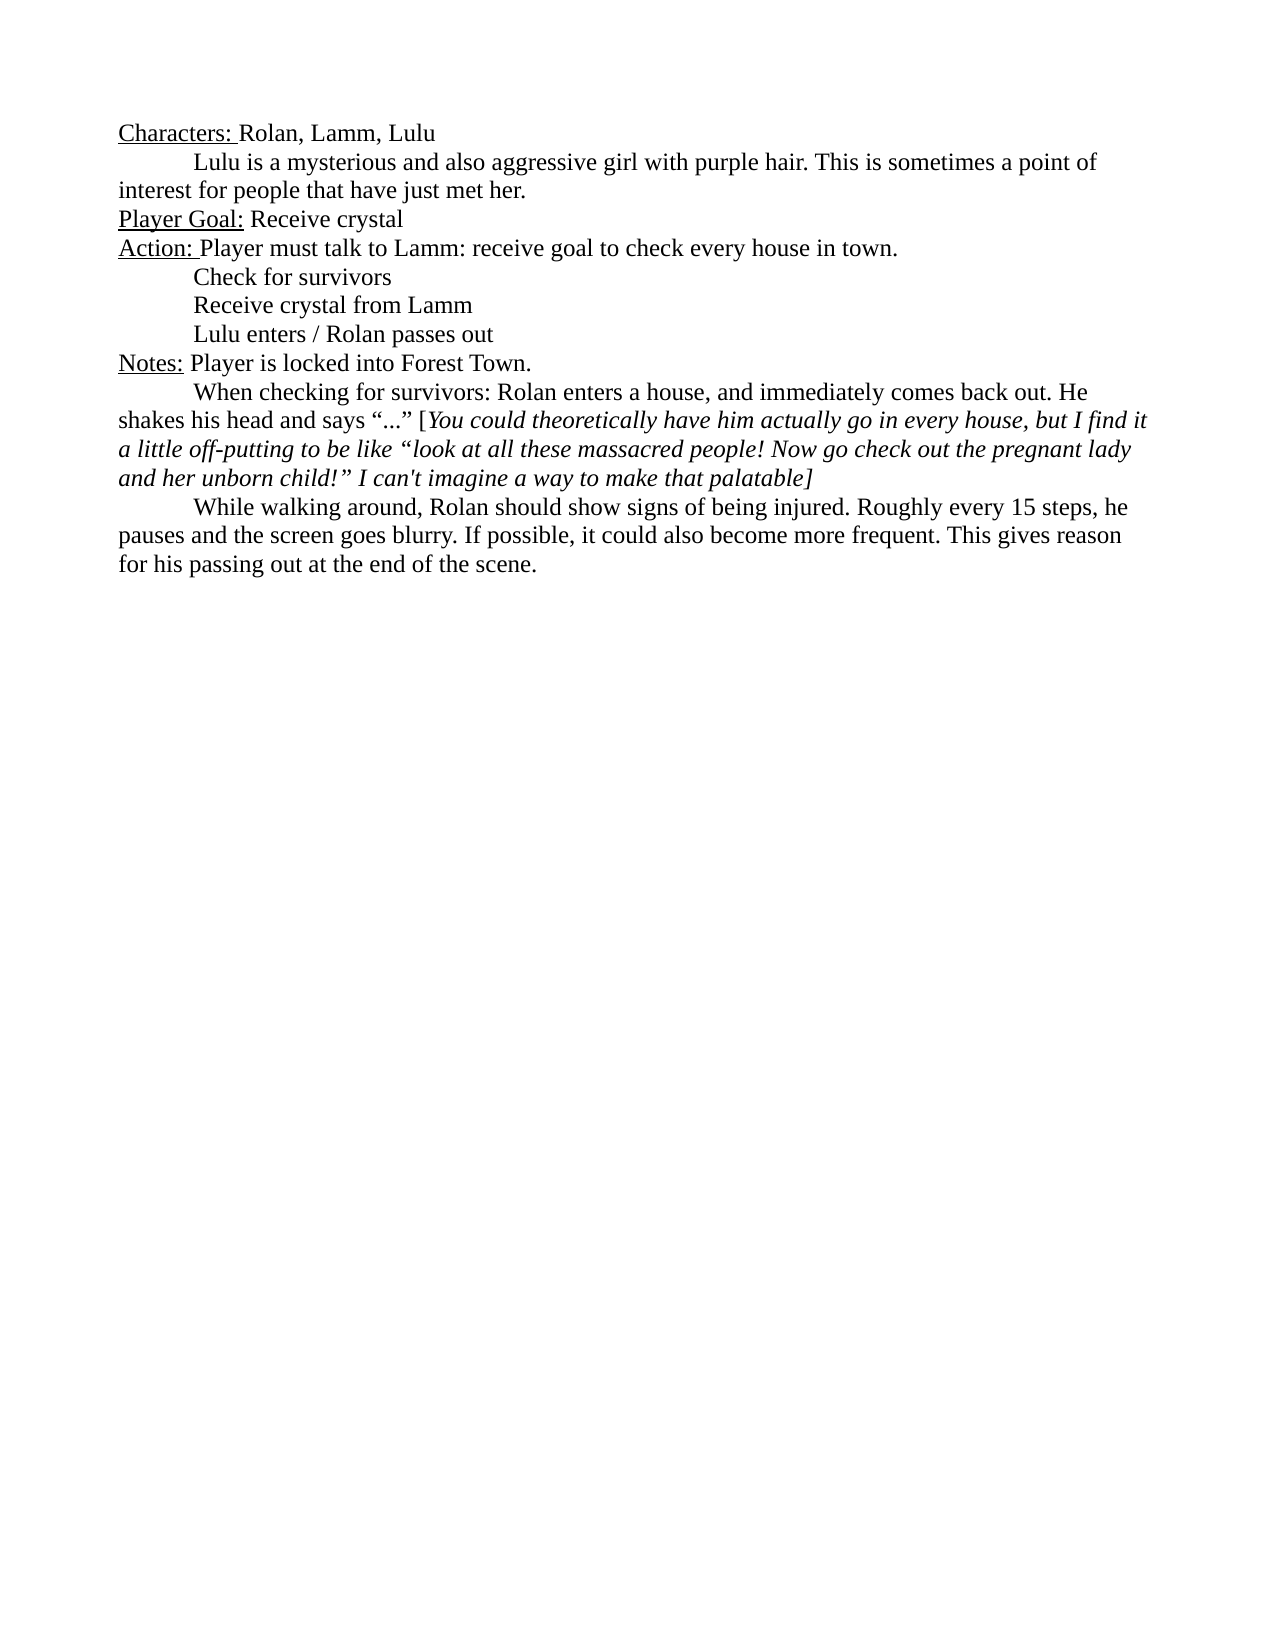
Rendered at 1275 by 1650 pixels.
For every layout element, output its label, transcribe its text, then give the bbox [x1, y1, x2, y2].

text While walking around, Rolan should show signs of being injured. Roughly every 15 steps, he pauses and the screen goes blurry. If possible, it could also become more frequent. This gives reason for his passing out at the end of the scene. [118, 492, 1157, 578]
text Check for survivors [118, 262, 1157, 291]
text Action: Player must talk to Lamm: receive goal to check every house in town. [118, 233, 1157, 262]
text Player Goal: Receive crystal [118, 204, 1157, 233]
text Receive crystal from Lamm [118, 291, 1157, 319]
text Notes: Player is locked into Forest Town. [118, 348, 1157, 377]
text Lulu enters / Rolan passes out [118, 319, 1157, 348]
text Lulu is a mysterious and also aggressive girl with purple hair. This is sometimes a point of interest for people that have just met her. [118, 147, 1157, 204]
text When checking for survivors: Rolan enters a house, and immediately comes back out. He shakes his head and says “...” [You could theoretically have him actually go in every house, but I find it a little off-putting to be like “look at all these massacred people! Now go check out the pregnant lady and her unborn child!” I can't imagine a way to make that palatable] [118, 377, 1157, 492]
text Characters: Rolan, Lamm, Lulu [118, 118, 1157, 147]
